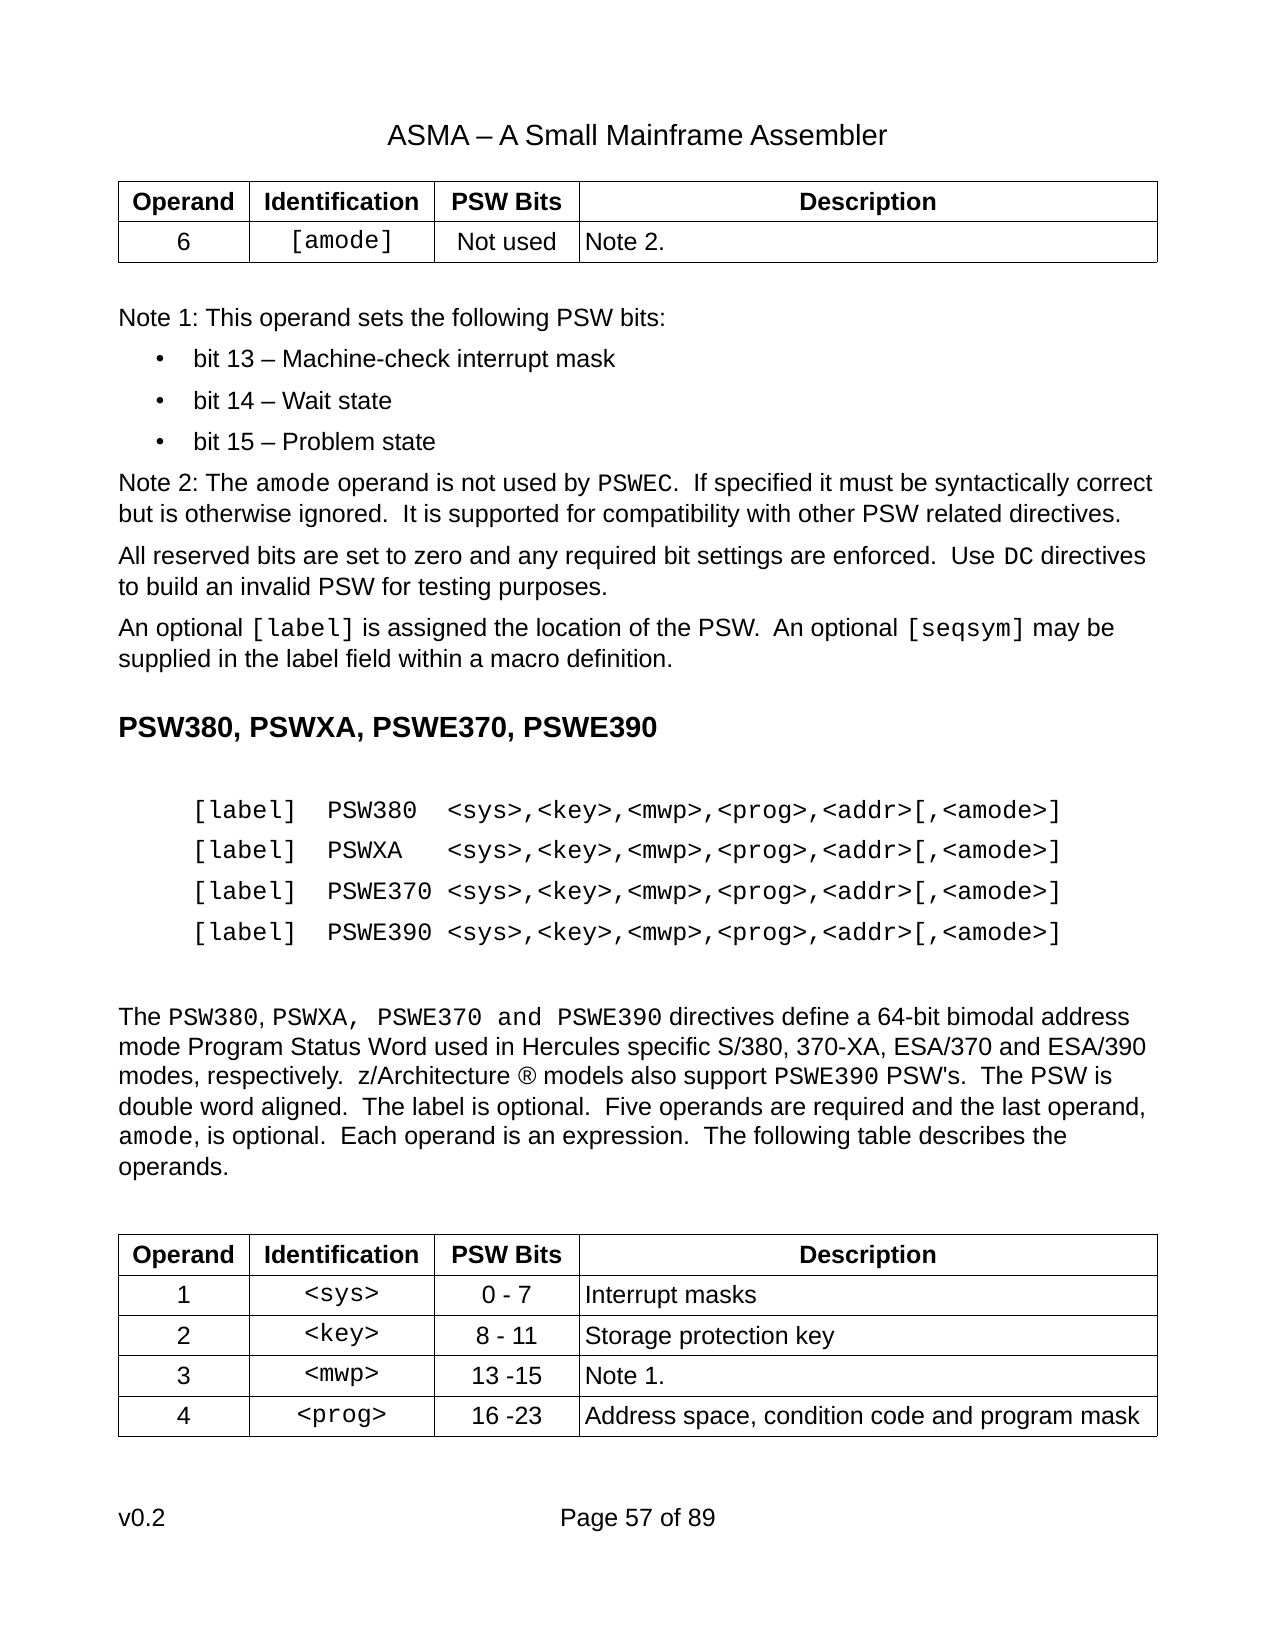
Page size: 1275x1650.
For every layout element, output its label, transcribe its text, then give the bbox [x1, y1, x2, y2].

table_header Operand [119, 182, 249, 221]
text [label] PSWXA <sys>,<key>,<mwp>,<prog>,<addr>[,<amode>] [192, 838, 1157, 866]
table_cell Note 2. [580, 222, 1157, 262]
text [label] PSW380 <sys>,<key>,<mwp>,<prog>,<addr>[,<amode>] [192, 797, 1157, 826]
list bit 13 – Machine-check interrupt mask [156, 344, 1157, 373]
table_header PSW Bits [435, 1235, 579, 1274]
list bit 14 – Wait state [156, 386, 1157, 414]
table_cell [amode] [250, 222, 434, 262]
table_cell Note 1. [580, 1356, 1157, 1396]
table_cell 4 [119, 1397, 249, 1436]
table_cell <key> [250, 1316, 434, 1355]
text [label] PSWE370 <sys>,<key>,<mwp>,<prog>,<addr>[,<amode>] [192, 879, 1157, 907]
table_cell 6 [119, 222, 249, 262]
table_header Description [580, 182, 1157, 221]
table_cell 16 -23 [435, 1397, 579, 1436]
table_cell <prog> [250, 1397, 434, 1436]
table_cell Not used [435, 222, 579, 262]
table_cell 13 -15 [435, 1356, 579, 1396]
list bit 15 – Problem state [156, 427, 1157, 456]
table_cell 2 [119, 1316, 249, 1355]
text [label] PSWE390 <sys>,<key>,<mwp>,<prog>,<addr>[,<amode>] [192, 920, 1157, 948]
text Note 1: This operand sets the following PSW bits: [118, 303, 1157, 332]
table_header Identification [250, 182, 434, 221]
table_header Operand [119, 1235, 249, 1274]
text Note 2: The amode operand is not used by PSWEC. If specified it must be syntactically correct but is otherwise ignored. It is supported for compatibility with other PSW related directives. [118, 468, 1157, 528]
table_cell <mwp> [250, 1356, 434, 1396]
table_cell 8 - 11 [435, 1316, 579, 1355]
text All reserved bits are set to zero and any required bit settings are enforced. Use DC directives to build an invalid PSW for testing purposes. [118, 541, 1157, 600]
table_header Description [580, 1235, 1157, 1274]
table_cell 0 - 7 [435, 1276, 579, 1315]
table_cell Storage protection key [580, 1316, 1157, 1355]
table_header Identification [250, 1235, 434, 1274]
text The PSW380, PSWXA, PSWE370 and PSWE390 directives define a 64-bit bimodal address mode Program Status Word used in Hercules specific S/380, 370-XA, ESA/370 and ESA/390 modes, respectively. z/Architecture ® models also support PSWE390 PSW's. The PSW is double word aligned. The label is optional. Five operands are required and the last operand, amode, is optional. Each operand is an expression. The following table describes the operands. [118, 1001, 1157, 1181]
table_cell Address space, condition code and program mask [580, 1397, 1157, 1436]
text An optional [label] is assigned the location of the PSW. An optional [seqsym] may be supplied in the label field within a macro definition. [118, 613, 1157, 672]
subtitle PSW380, PSWXA, PSWE370, PSWE390 [118, 710, 1157, 743]
table_header PSW Bits [435, 182, 579, 221]
table_cell 1 [119, 1276, 249, 1315]
table_cell Interrupt masks [580, 1276, 1157, 1315]
table_cell <sys> [250, 1276, 434, 1315]
table_cell 3 [119, 1356, 249, 1396]
